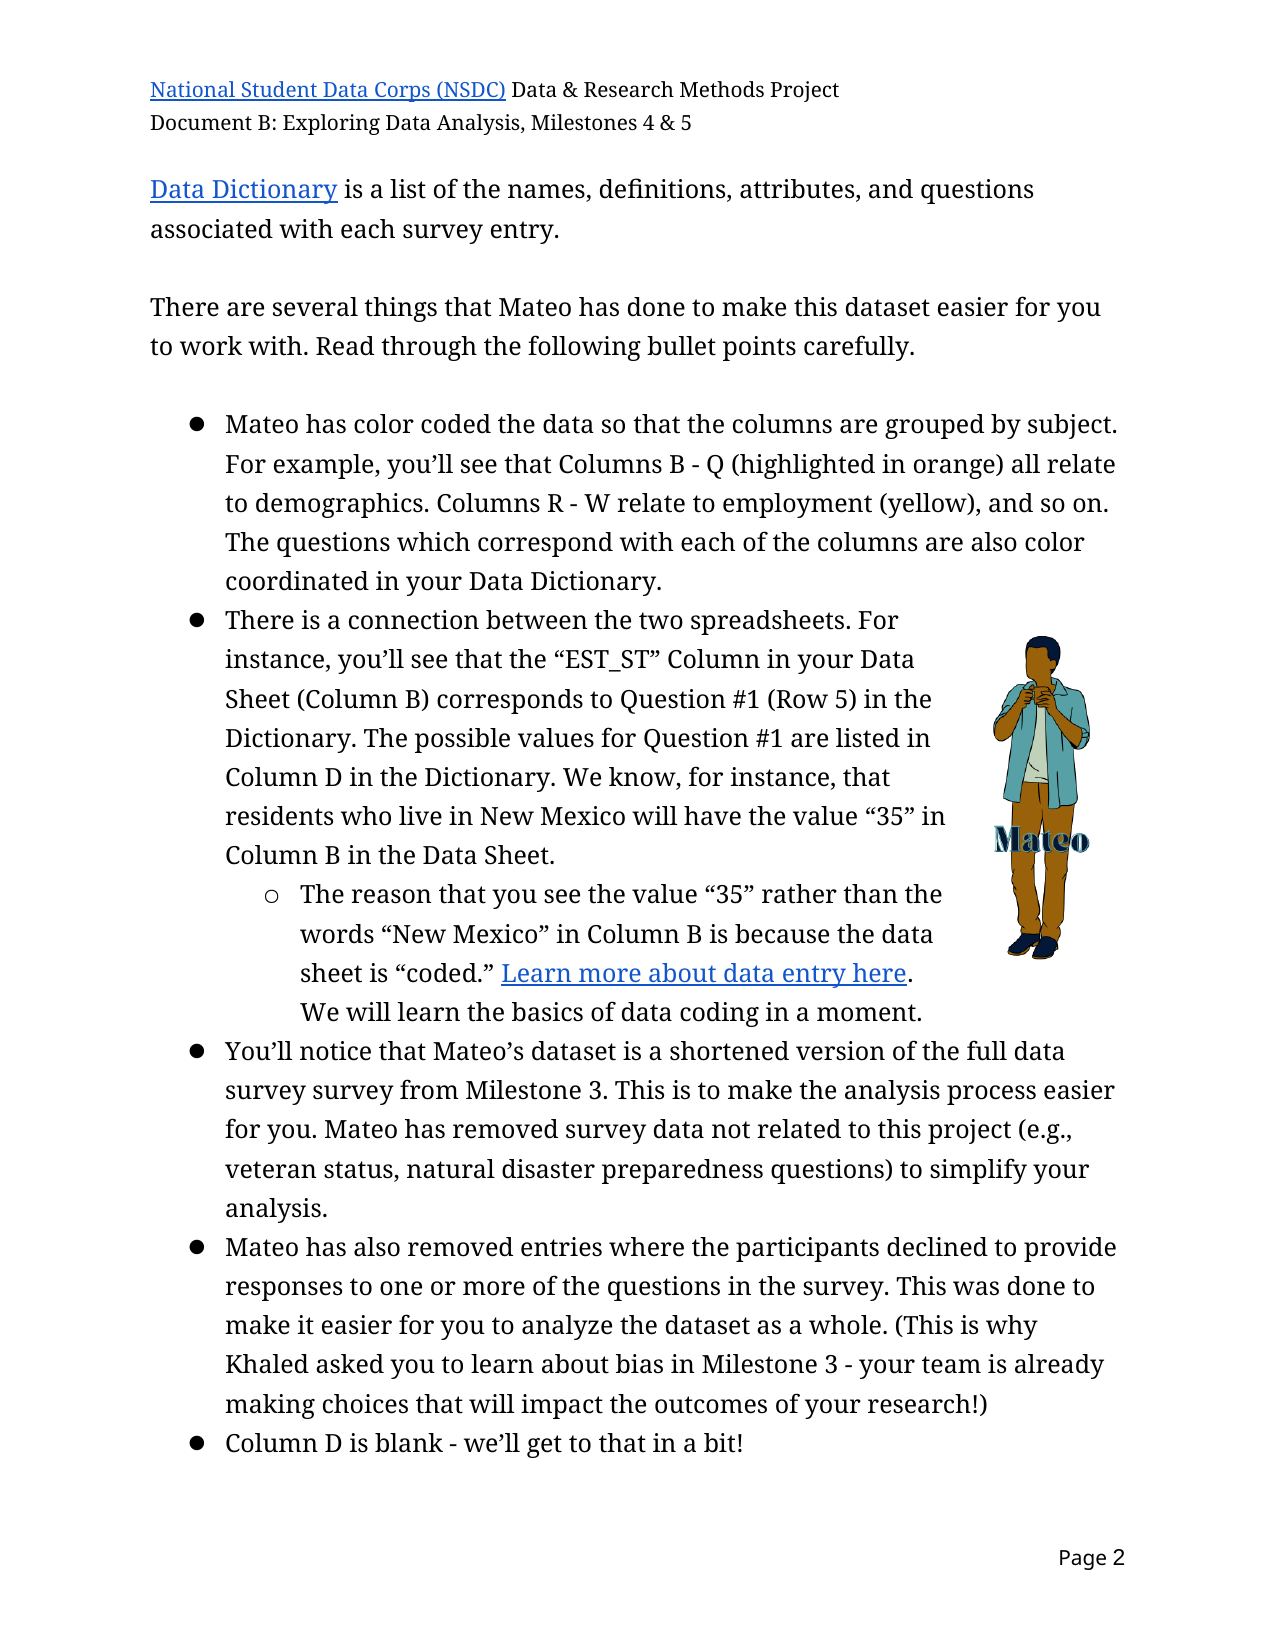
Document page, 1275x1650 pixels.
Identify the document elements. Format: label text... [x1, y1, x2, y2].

list You’ll notice that Mateo’s dataset is a shortened version of the full data survey survey from Milestone 3. This is to make the analysis process easier for you. Mateo has removed survey data not related to this project (e.g., veteran status, natural disaster preparedness questions) to simplify your analysis. [187, 1034, 1125, 1224]
text Data Dictionary is a list of the names, definitions, attributes, and questions associated with each survey entry. [150, 172, 1125, 245]
picture [967, 793, 1114, 971]
list Mateo has also removed entries where the participants declined to provide responses to one or more of the questions in the survey. This was done to make it easier for you to analyze the dataset as a whole. (This is why Khaled asked you to learn about bias in Milestone 3 - your team is already making choices that will impact the outcomes of your research!) [187, 1230, 1125, 1420]
list Mateo has color coded the data so that the columns are grouped by subject. For example, you’ll see that Columns B - Q (highlighted in orange) all relate to demographics. Columns R - W relate to employment (yellow), and so on. The questions which correspond with each of the columns are also color coordinated in your Data Dictionary. [187, 407, 1125, 598]
list There is a connection between the two spreadsheets. For instance, you’ll see that the “EST_ST” Column in your Data Sheet (Column B) corresponds to Question #1 (Row 5) in the Dictionary. The possible values for Question #1 are listed in Column D in the Dictionary. We know, for instance, that residents who live in New Mexico will have the value “35” in Column B in the Data Sheet. [187, 603, 1125, 872]
text There are several things that Mateo has done to make this dataset easier for you to work with. Read through the following bullet points carefully. [150, 290, 1125, 363]
list The reason that you see the value “35” rather than the words “New Mexico” in Column B is because the data sheet is “coded.” Learn more about data entry here. We will learn the basics of data coding in a moment. [262, 877, 1125, 1029]
list Column D is blank - we’ll get to that in a bit! [187, 1426, 1125, 1459]
